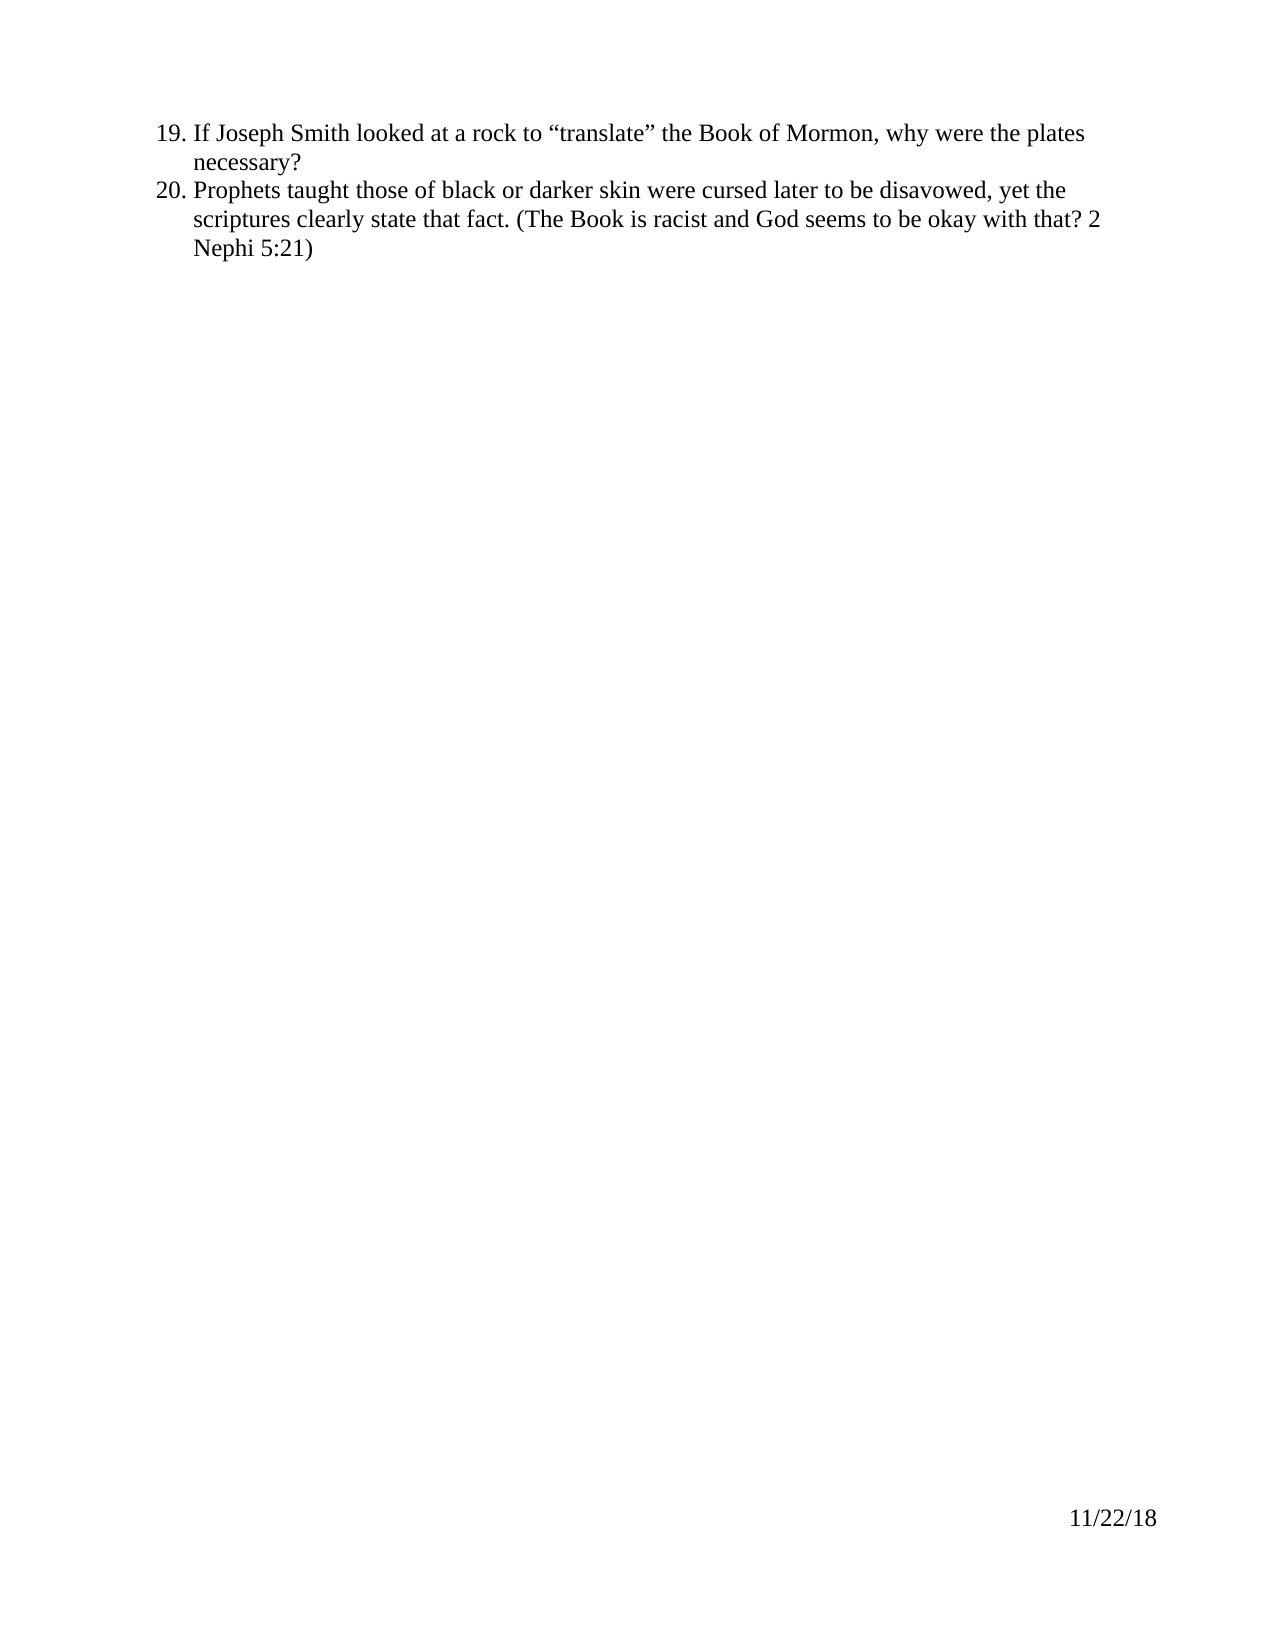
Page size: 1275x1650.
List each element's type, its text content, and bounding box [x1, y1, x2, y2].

list If Joseph Smith looked at a rock to “translate” the Book of Mormon, why were the plates necessary? [156, 118, 1157, 176]
list Prophets taught those of black or darker skin were cursed later to be disavowed, yet the scriptures clearly state that fact. (The Book is racist and God seems to be okay with that? 2 Nephi 5:21) [156, 176, 1157, 262]
